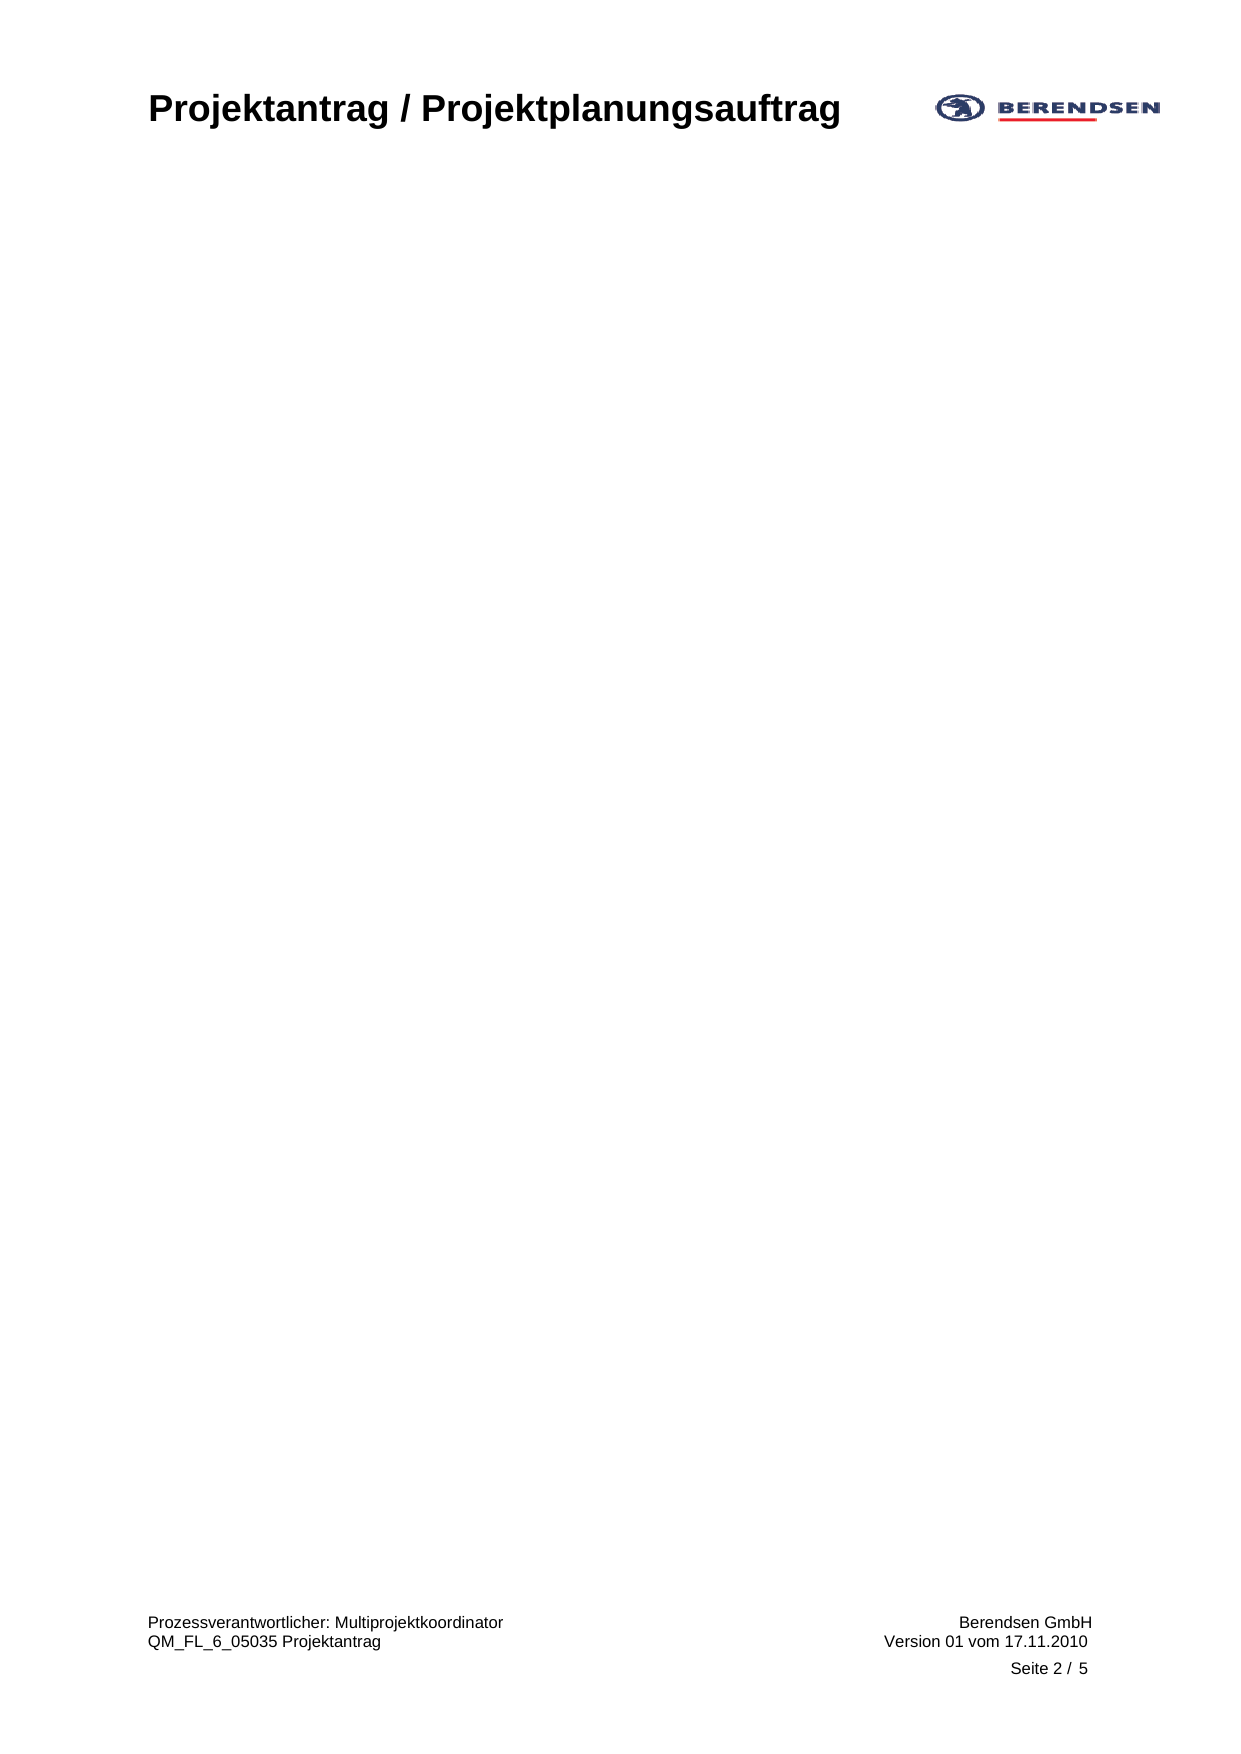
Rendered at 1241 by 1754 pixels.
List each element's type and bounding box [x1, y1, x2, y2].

picture [925, 96, 1162, 118]
